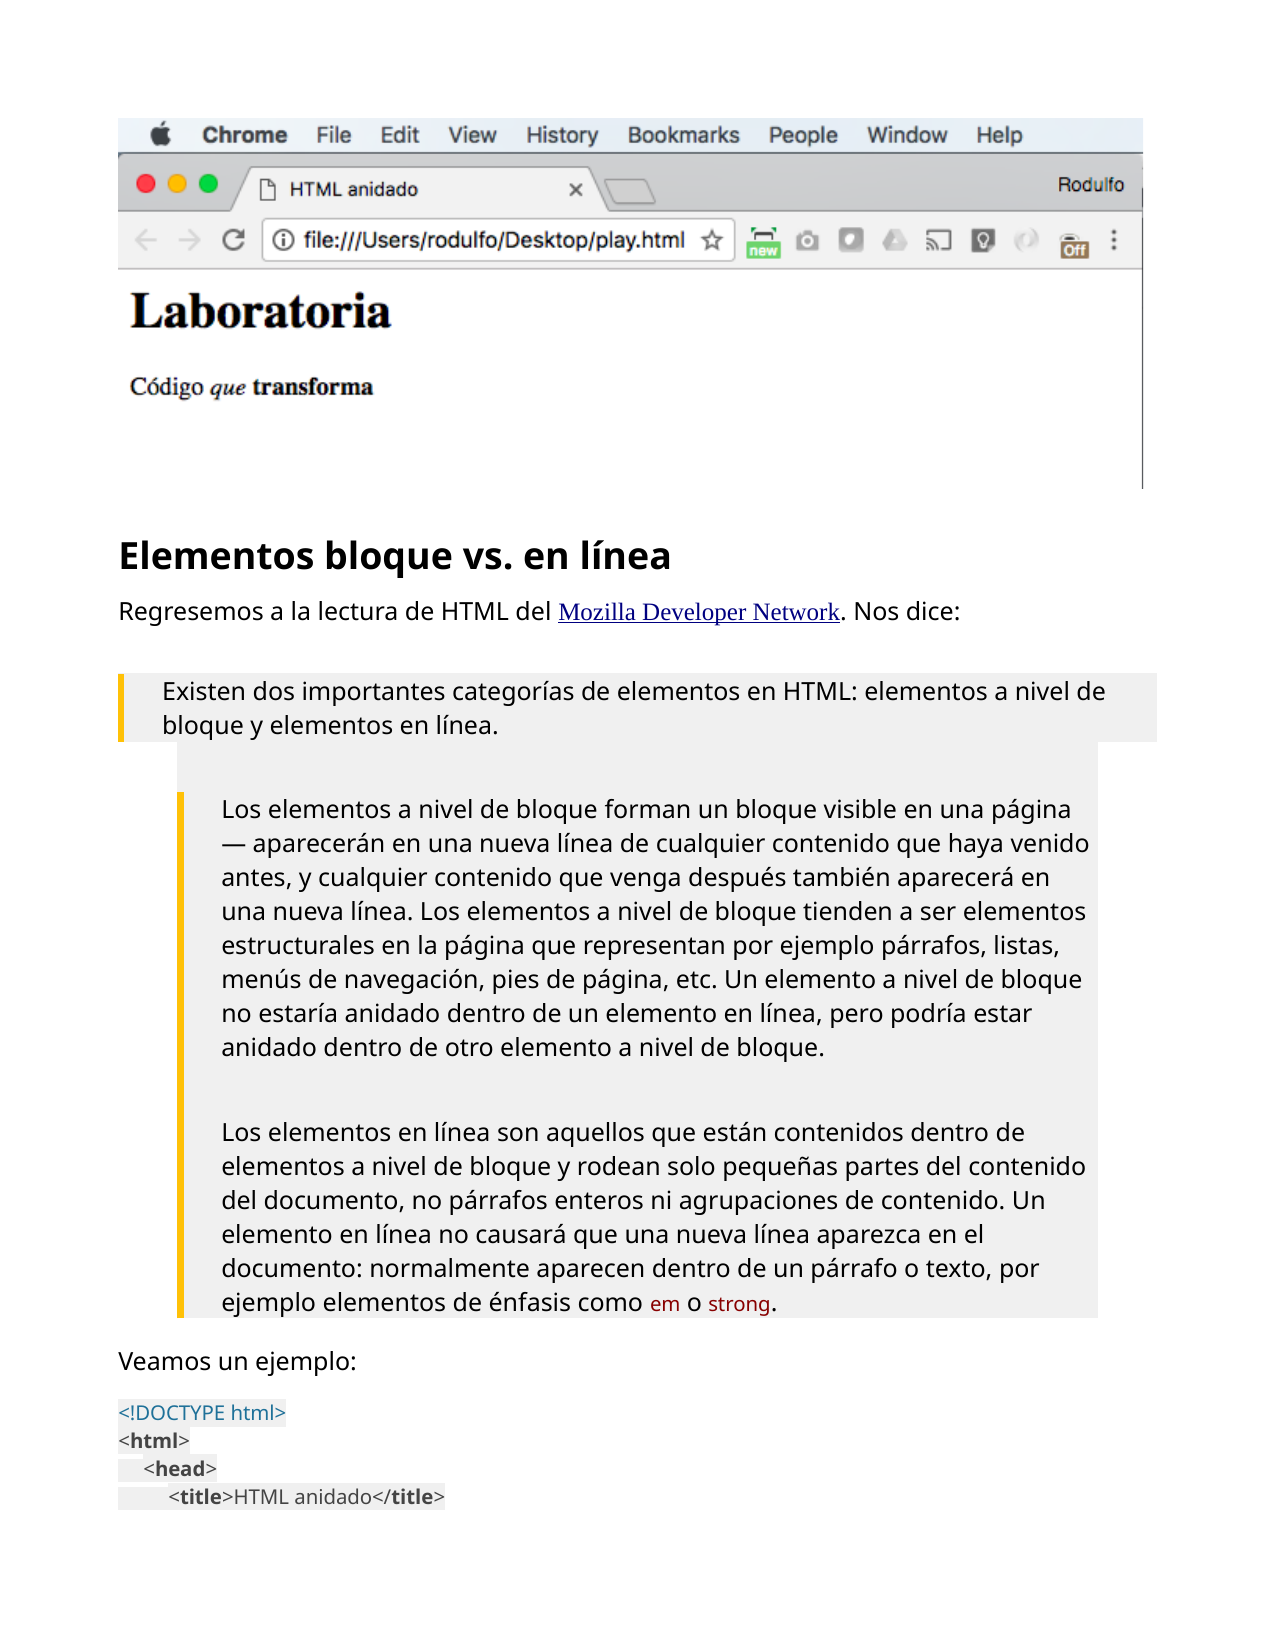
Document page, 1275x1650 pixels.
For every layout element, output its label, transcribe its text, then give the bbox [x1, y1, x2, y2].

text <!DOCTYPE html> [118, 1399, 1157, 1427]
text Los elementos en línea son aquellos que están contenidos dentro de elementos a nivel de bloque y rodean solo pequeñas partes del contenido del documento, no párrafos enteros ni agrupaciones de contenido. Un elemento en línea no causará que una nueva línea aparezca en el documento: normalmente aparecen dentro de un párrafo o texto, por ejemplo elementos de énfasis como em o strong. [184, 1114, 1098, 1318]
text Los elementos a nivel de bloque forman un bloque visible en una página — aparecerán en una nueva línea de cualquier contenido que haya venido antes, y cualquier contenido que venga después también aparecerá en una nueva línea. Los elementos a nivel de bloque tienden a ser elementos estructurales en la página que representan por ejemplo párrafos, listas, menús de navegación, pies de página, etc. Un elemento a nivel de bloque no estaría anidado dentro de un elemento en línea, pero podría estar anidado dentro de otro elemento a nivel de bloque. [184, 792, 1098, 1064]
picture [118, 118, 1144, 489]
text <html> [118, 1427, 1157, 1454]
subtitle Elementos bloque vs. en línea [118, 529, 1157, 581]
text <head> [118, 1454, 1157, 1482]
text Regresemos a la lectura de HTML del Mozilla Developer Network. Nos dice: [118, 593, 1157, 627]
text Veamos un ejemplo: [118, 1343, 1157, 1378]
text Existen dos importantes categorías de elementos en HTML: elementos a nivel de bloque y elementos en línea. [118, 673, 1157, 742]
text <title>HTML anidado</title> [118, 1482, 1157, 1510]
